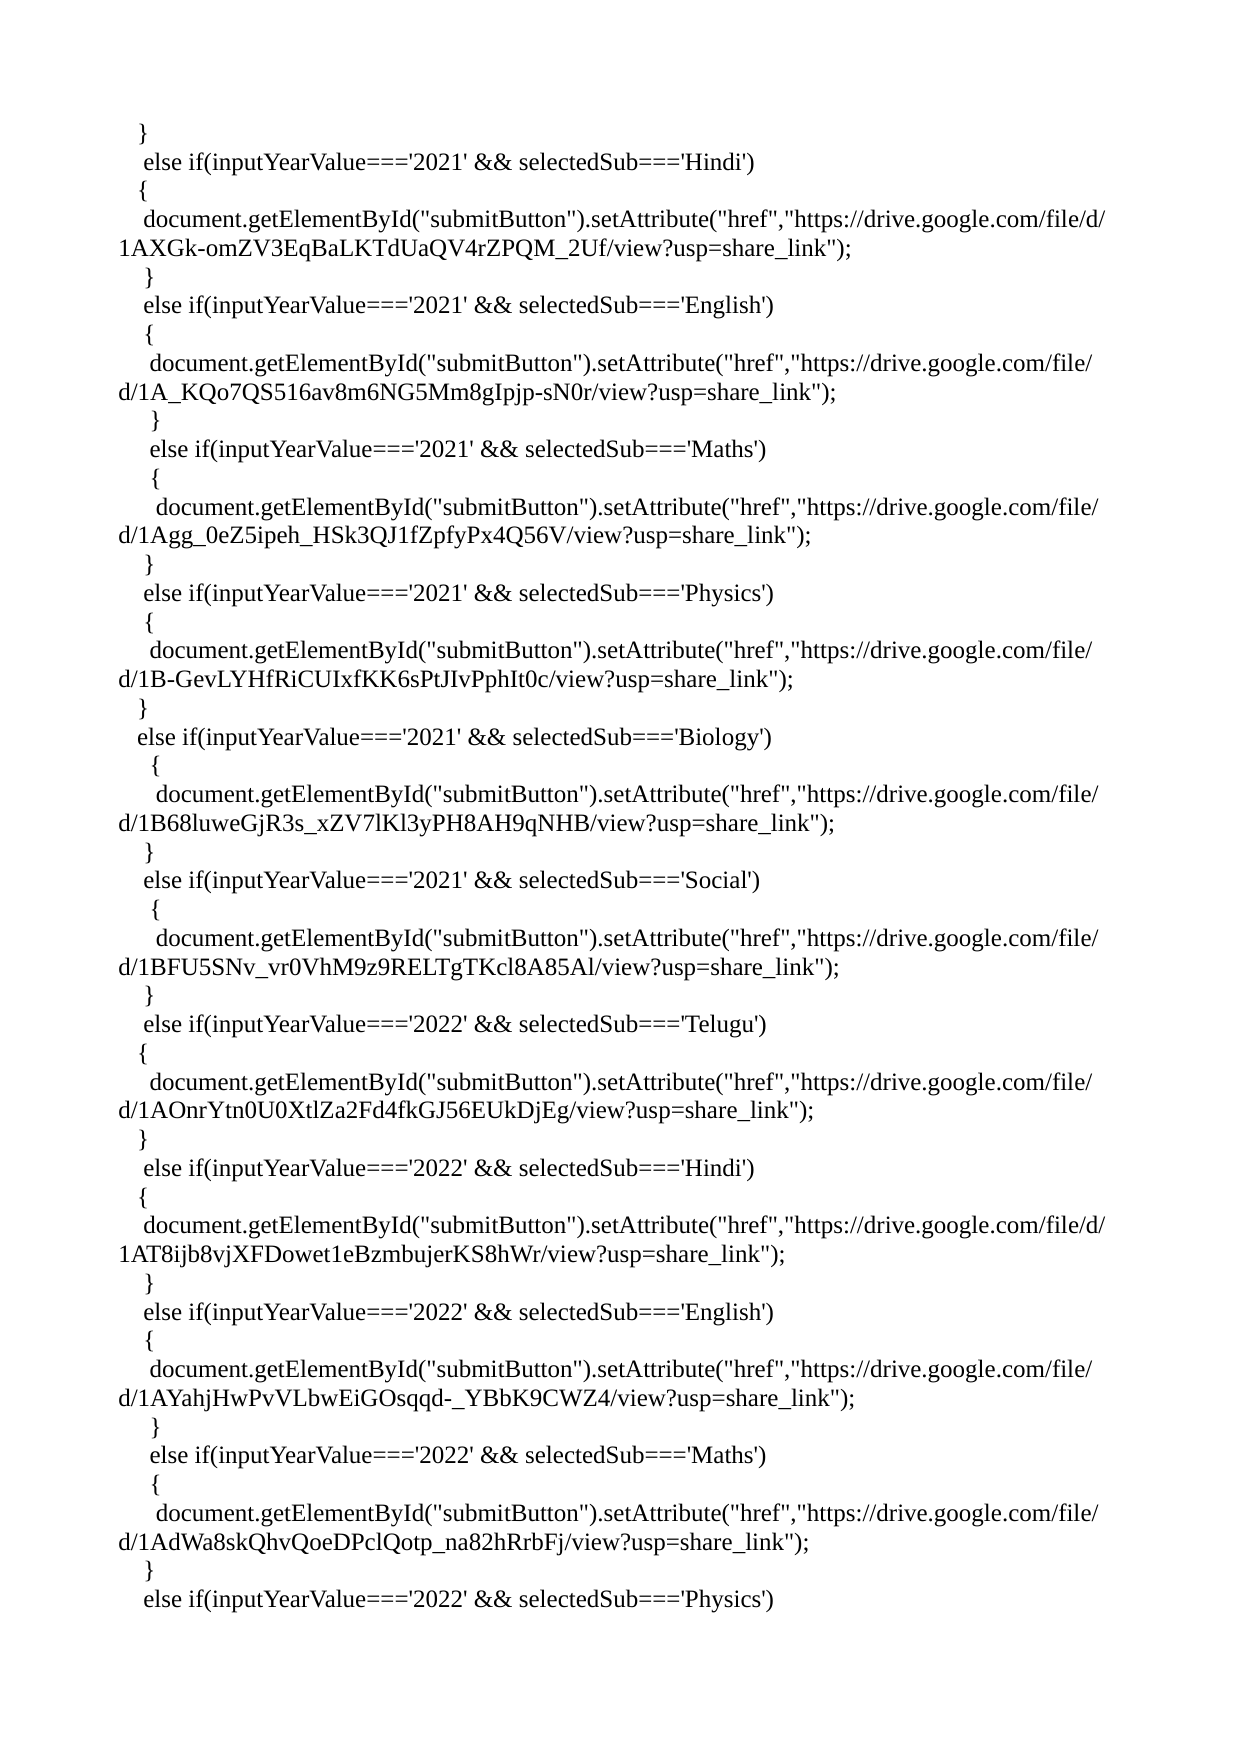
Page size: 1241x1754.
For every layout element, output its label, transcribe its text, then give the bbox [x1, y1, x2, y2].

text else if(inputYearValue==='2022' && selectedSub==='English') [118, 1297, 1122, 1326]
text } [118, 1556, 1122, 1584]
text document.getElementById("submitButton").setAttribute("href","https://drive.google.com/file/d/1AXGk-omZV3EqBaLKTdUaQV4rZPQM_2Uf/view?usp=share_link"); [118, 204, 1122, 262]
text } [118, 693, 1122, 722]
text } [118, 262, 1122, 291]
text } [118, 1268, 1122, 1297]
text } [118, 1412, 1122, 1441]
text { [118, 607, 1122, 636]
text else if(inputYearValue==='2021' && selectedSub==='Physics') [118, 578, 1122, 607]
text { [118, 463, 1122, 492]
text else if(inputYearValue==='2021' && selectedSub==='English') [118, 291, 1122, 319]
text else if(inputYearValue==='2021' && selectedSub==='Social') [118, 866, 1122, 894]
text { [118, 751, 1122, 779]
text { [118, 176, 1122, 204]
text } [118, 1124, 1122, 1153]
text document.getElementById("submitButton").setAttribute("href","https://drive.google.com/file/d/1B68luweGjR3s_xZV7lKl3yPH8AH9qNHB/view?usp=share_link"); [118, 779, 1122, 837]
text { [118, 894, 1122, 923]
text else if(inputYearValue==='2022' && selectedSub==='Hindi') [118, 1153, 1122, 1182]
text else if(inputYearValue==='2021' && selectedSub==='Hindi') [118, 147, 1122, 176]
text { [118, 1038, 1122, 1067]
text } [118, 549, 1122, 578]
text { [118, 319, 1122, 348]
text document.getElementById("submitButton").setAttribute("href","https://drive.google.com/file/d/1AT8ijb8vjXFDowet1eBzmbujerKS8hWr/view?usp=share_link"); [118, 1211, 1122, 1268]
text { [118, 1469, 1122, 1498]
text else if(inputYearValue==='2022' && selectedSub==='Telugu') [118, 1009, 1122, 1038]
text else if(inputYearValue==='2022' && selectedSub==='Physics') [118, 1584, 1122, 1613]
text else if(inputYearValue==='2021' && selectedSub==='Maths') [118, 434, 1122, 463]
text } [118, 981, 1122, 1009]
text } [118, 837, 1122, 866]
text { [118, 1182, 1122, 1211]
text } [118, 118, 1122, 147]
text } [118, 406, 1122, 434]
text document.getElementById("submitButton").setAttribute("href","https://drive.google.com/file/d/1A_KQo7QS516av8m6NG5Mm8gIpjp-sN0r/view?usp=share_link"); [118, 348, 1122, 406]
text { [118, 1326, 1122, 1354]
text document.getElementById("submitButton").setAttribute("href","https://drive.google.com/file/d/1B-GevLYHfRiCUIxfKK6sPtJIvPphIt0c/view?usp=share_link"); [118, 636, 1122, 693]
text document.getElementById("submitButton").setAttribute("href","https://drive.google.com/file/d/1AOnrYtn0U0XtlZa2Fd4fkGJ56EUkDjEg/view?usp=share_link"); [118, 1067, 1122, 1124]
text document.getElementById("submitButton").setAttribute("href","https://drive.google.com/file/d/1Agg_0eZ5ipeh_HSk3QJ1fZpfyPx4Q56V/view?usp=share_link"); [118, 492, 1122, 549]
text document.getElementById("submitButton").setAttribute("href","https://drive.google.com/file/d/1AYahjHwPvVLbwEiGOsqqd-_YBbK9CWZ4/view?usp=share_link"); [118, 1354, 1122, 1412]
text else if(inputYearValue==='2022' && selectedSub==='Maths') [118, 1441, 1122, 1469]
text document.getElementById("submitButton").setAttribute("href","https://drive.google.com/file/d/1AdWa8skQhvQoeDPclQotp_na82hRrbFj/view?usp=share_link"); [118, 1498, 1122, 1556]
text else if(inputYearValue==='2021' && selectedSub==='Biology') [118, 722, 1122, 751]
text document.getElementById("submitButton").setAttribute("href","https://drive.google.com/file/d/1BFU5SNv_vr0VhM9z9RELTgTKcl8A85Al/view?usp=share_link"); [118, 923, 1122, 981]
